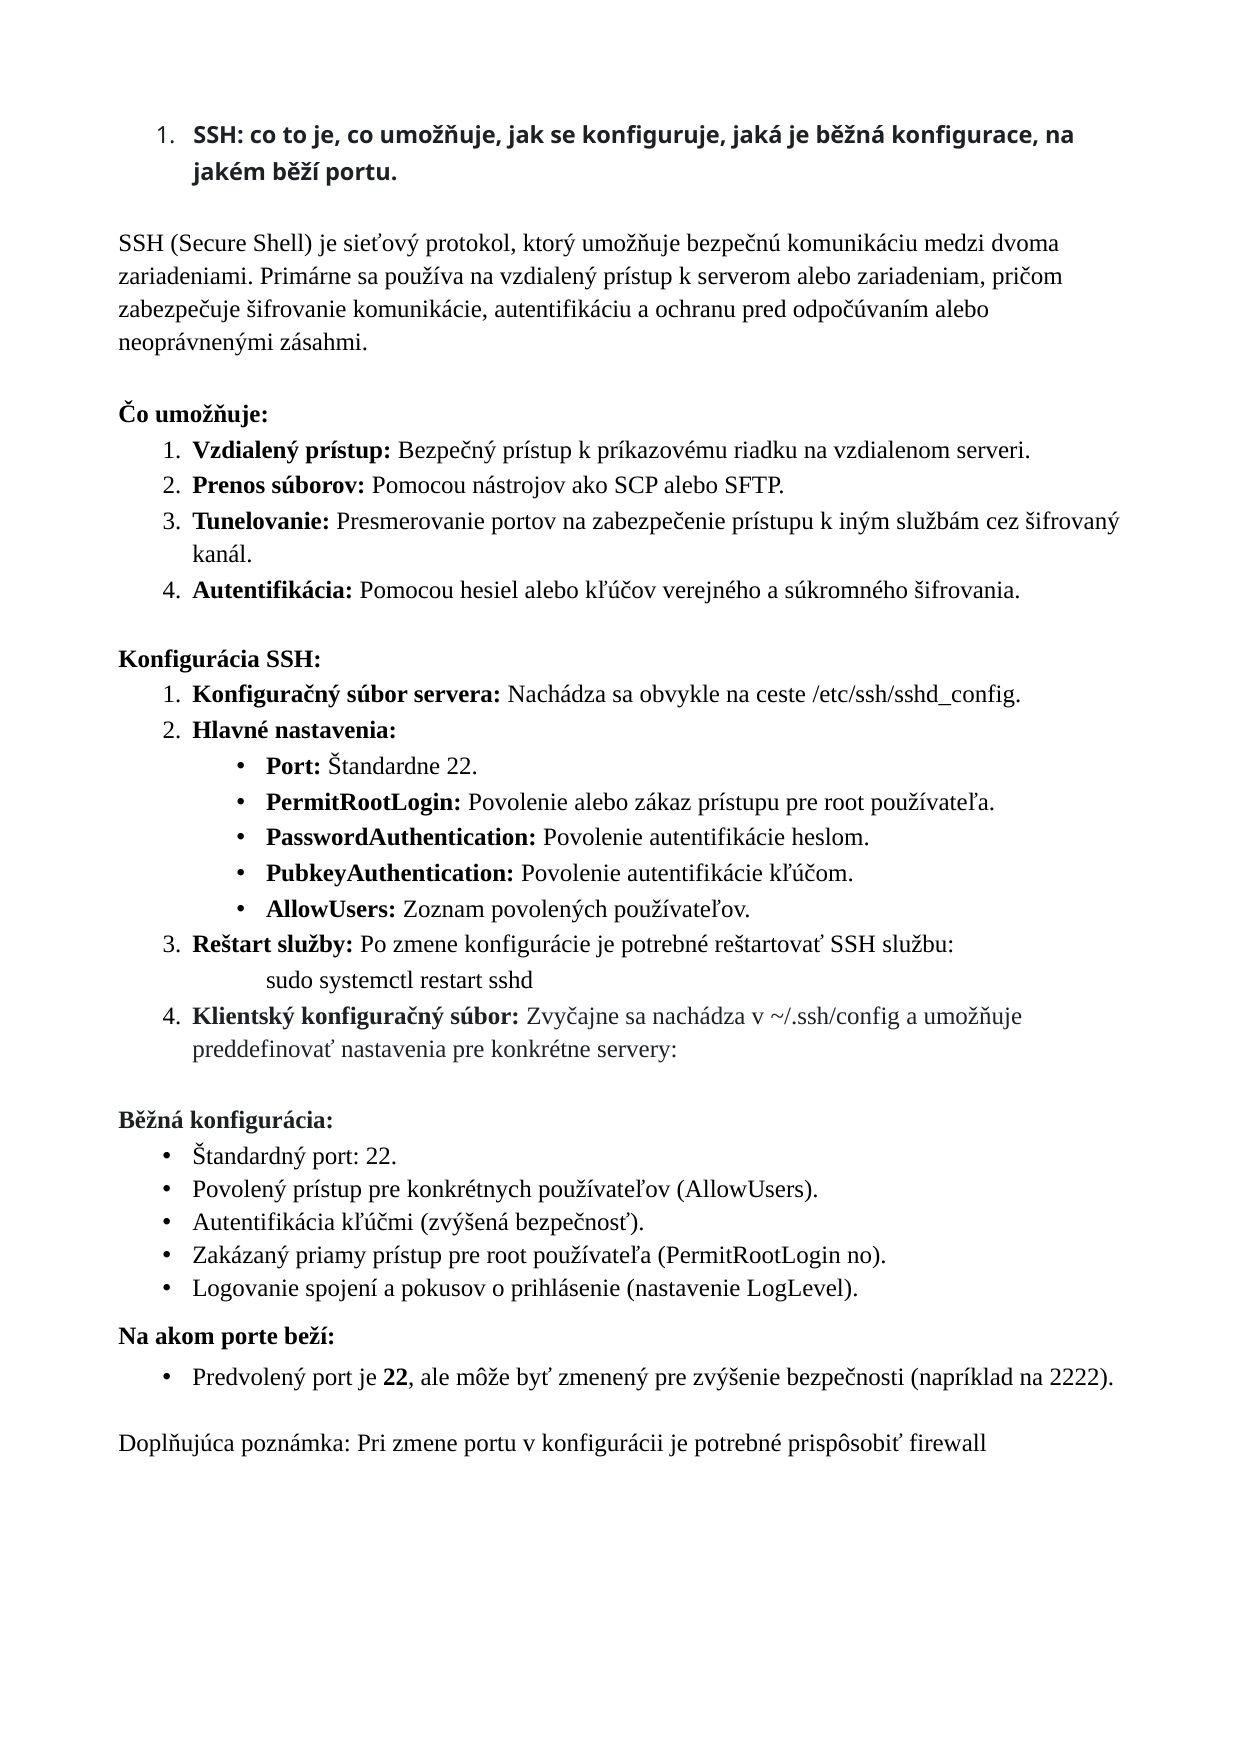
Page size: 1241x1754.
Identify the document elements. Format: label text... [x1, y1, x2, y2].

list Prenos súborov: Pomocou nástrojov ako SCP alebo SFTP. [162, 470, 1122, 499]
text Doplňujúca poznámka: Pri zmene portu v konfigurácii je potrebné prispôsobiť firewall [118, 1428, 1122, 1457]
subtitle Běžná konfigurácia: [118, 1105, 1122, 1134]
list sudo systemctl restart sshd [236, 965, 1122, 994]
list Konfiguračný súbor servera: Nachádza sa obvykle na ceste /etc/ssh/sshd_config. [162, 679, 1122, 708]
list PermitRootLogin: Povolenie alebo zákaz prístupu pre root používateľa. [236, 787, 1122, 815]
list Vzdialený prístup: Bezpečný prístup k príkazovému riadku na vzdialenom serveri. [162, 435, 1122, 463]
list Štandardný port: 22. [162, 1141, 1122, 1170]
text Čo umožňuje: [118, 399, 1122, 428]
list Povolený prístup pre konkrétnych používateľov (AllowUsers). [162, 1174, 1122, 1203]
list SSH: co to je, co umožňuje, jak se konfiguruje, jaká je běžná konfigurace, na jakém běží portu. [156, 118, 1122, 187]
list Logovanie spojení a pokusov o prihlásenie (nastavenie LogLevel). [162, 1273, 1122, 1302]
text Konfigurácia SSH: [118, 644, 1122, 672]
subtitle Na akom porte beží: [118, 1321, 1122, 1349]
list Port: Štandardne 22. [236, 751, 1122, 779]
list Autentifikácia: Pomocou hesiel alebo kľúčov verejného a súkromného šifrovania. [162, 575, 1122, 637]
list PubkeyAuthentication: Povolenie autentifikácie kľúčom. [236, 858, 1122, 887]
list Reštart služby: Po zmene konfigurácie je potrebné reštartovať SSH službu: [162, 929, 1122, 958]
text SSH (Secure Shell) je sieťový protokol, ktorý umožňuje bezpečnú komunikáciu medzi dvoma zariadeniami. Primárne sa používa na vzdialený prístup k serverom alebo zariadeniam, pričom zabezpečuje šifrovanie komunikácie, autentifikáciu a ochranu pred odpočúvaním alebo neoprávnenými zásahmi. [118, 228, 1122, 356]
list AllowUsers: Zoznam povolených používateľov. [236, 894, 1122, 922]
list Autentifikácia kľúčmi (zvýšená bezpečnosť). [162, 1207, 1122, 1236]
list Klientský konfiguračný súbor: Zvyčajne sa nachádza v ~/.ssh/config a umožňuje preddefinovať nastavenia pre konkrétne servery: [162, 1001, 1122, 1063]
list Hlavné nastavenia: [162, 715, 1122, 744]
list Zakázaný priamy prístup pre root používateľa (PermitRootLogin no). [162, 1240, 1122, 1269]
list PasswordAuthentication: Povolenie autentifikácie heslom. [236, 822, 1122, 851]
list Predvolený port je 22, ale môže byť zmenený pre zvýšenie bezpečnosti (napríklad na 2222). [162, 1362, 1122, 1391]
list Tunelovanie: Presmerovanie portov na zabezpečenie prístupu k iným službám cez šifrovaný kanál. [162, 506, 1122, 568]
